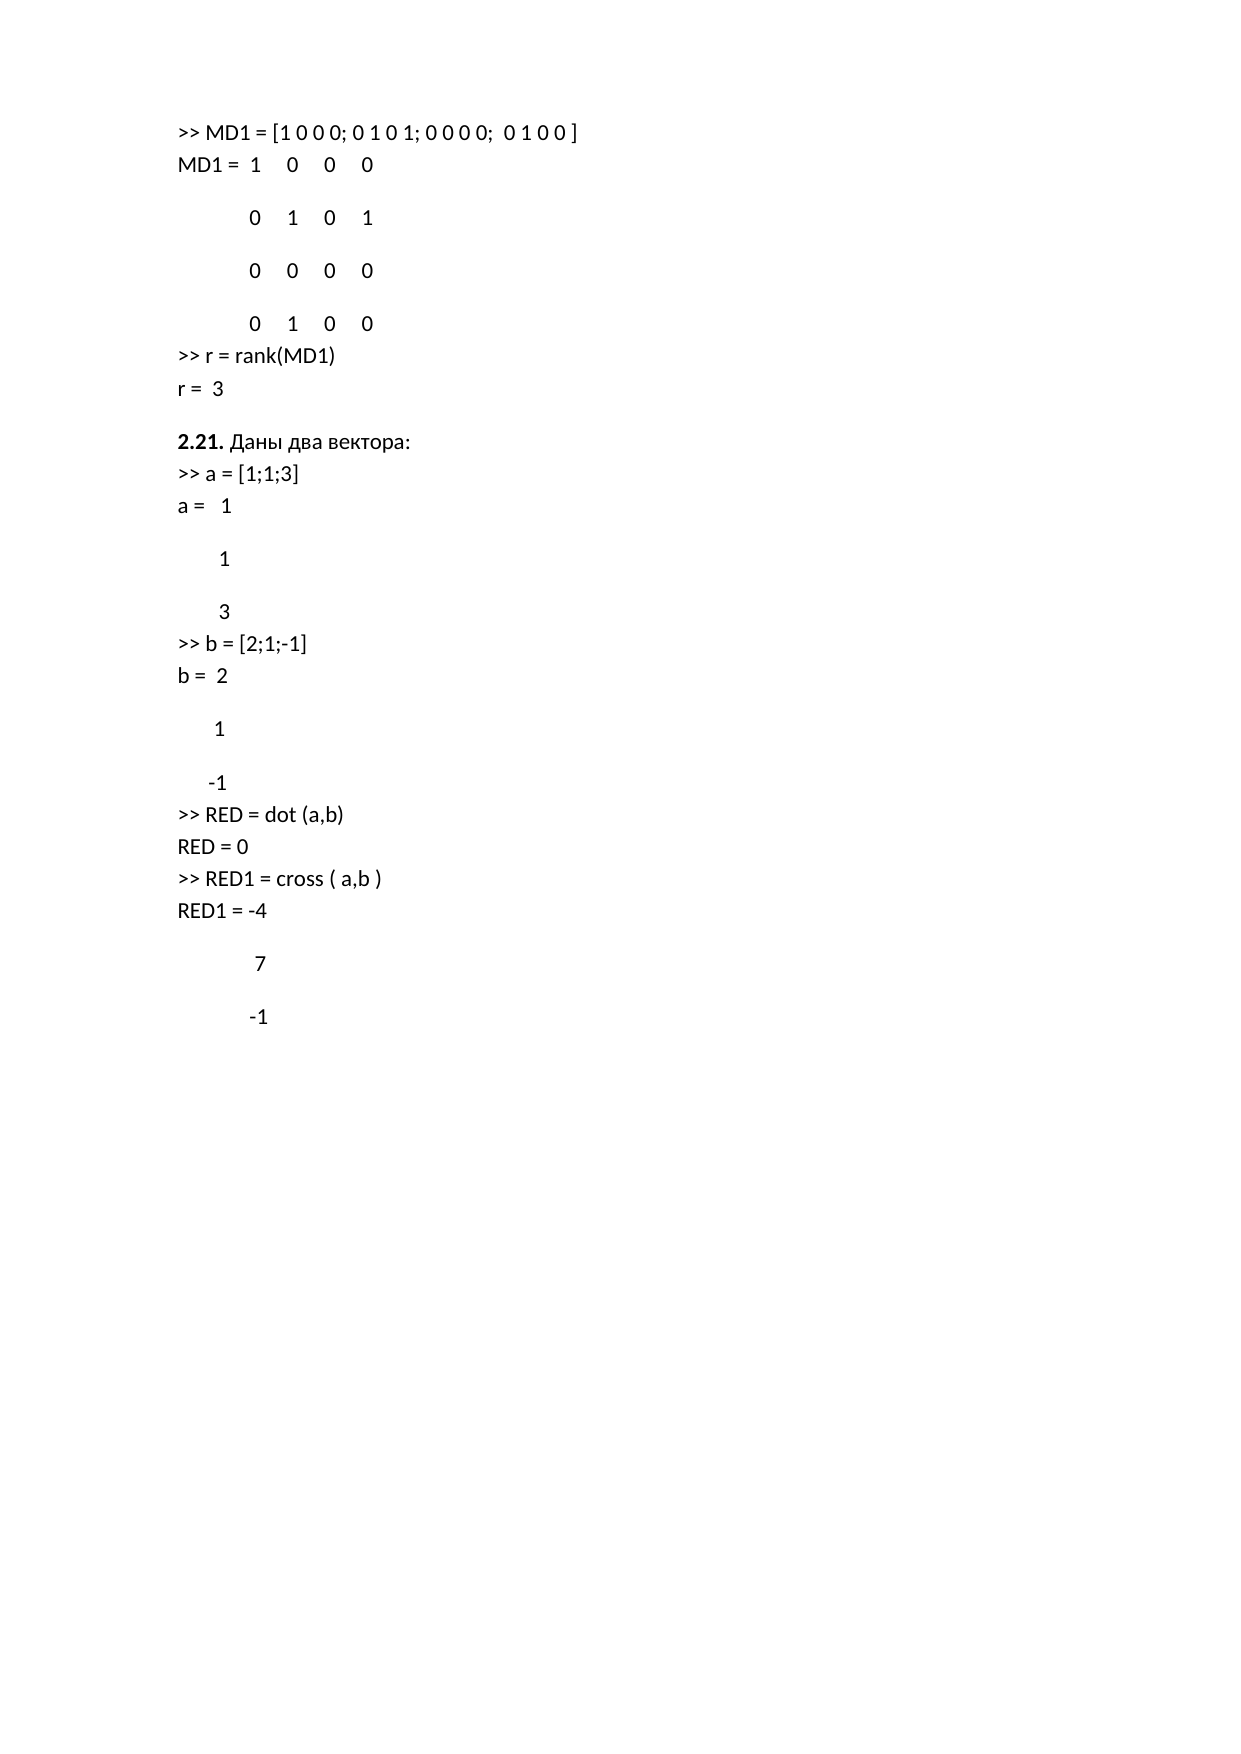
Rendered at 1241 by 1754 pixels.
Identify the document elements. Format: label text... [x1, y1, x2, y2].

text [177, 1108, 1152, 1634]
text 0 1 0 0 >> r = rank(MD1) r = 3 [177, 309, 1152, 402]
text 1 [177, 544, 1152, 572]
text 0 1 0 1 [177, 203, 1152, 231]
text -1 [177, 1002, 1152, 1030]
text 7 [177, 949, 1152, 977]
text 1 [177, 714, 1152, 743]
text 3 >> b = [2;1;-1] b = 2 [177, 597, 1152, 689]
text -1 >> RED = dot (a,b) RED = 0 >> RED1 = cross ( a,b ) RED1 = -4 [177, 768, 1152, 924]
text 0 0 0 0 [177, 256, 1152, 284]
text >> MD1 = [1 0 0 0; 0 1 0 1; 0 0 0 0; 0 1 0 0 ] MD1 = 1 0 0 0 [177, 118, 1152, 178]
text 2.21. Даны два вектора: >> a = [1;1;3] a = 1 [177, 427, 1152, 519]
